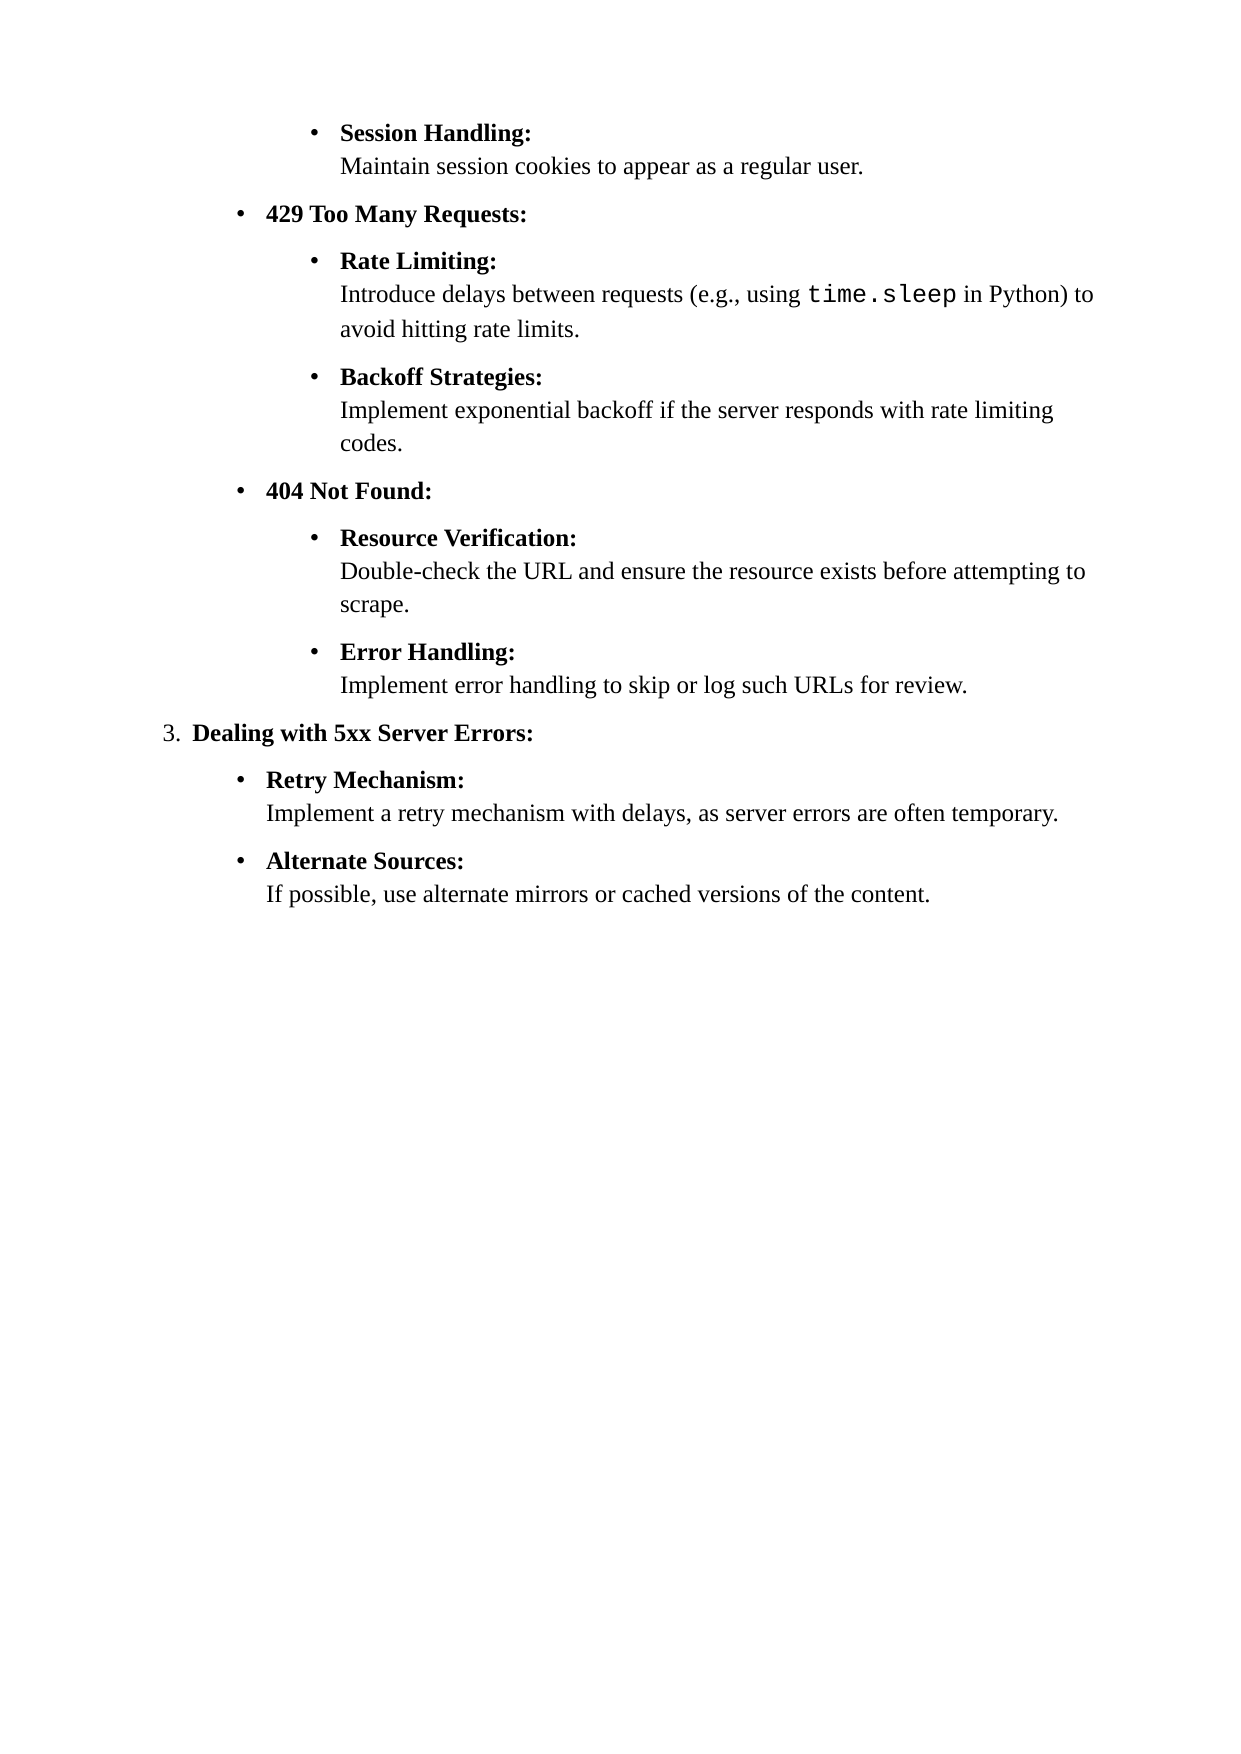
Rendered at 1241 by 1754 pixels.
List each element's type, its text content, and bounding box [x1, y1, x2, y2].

list Resource Verification: Double-check the URL and ensure the resource exists before attempting to scrape. [310, 523, 1122, 618]
list Retry Mechanism: Implement a retry mechanism with delays, as server errors are often temporary. [236, 765, 1122, 827]
list Rate Limiting: Introduce delays between requests (e.g., using time.sleep in Python) to avoid hitting rate limits. [310, 246, 1122, 343]
list Backoff Strategies: Implement exponential backoff if the server responds with rate limiting codes. [310, 362, 1122, 457]
list 404 Not Found: [236, 476, 1122, 504]
list Error Handling: Implement error handling to skip or log such URLs for review. [310, 637, 1122, 699]
list Session Handling: Maintain session cookies to appear as a regular user. [310, 118, 1122, 180]
list Dealing with 5xx Server Errors: [162, 718, 1122, 746]
list 429 Too Many Requests: [236, 199, 1122, 227]
list Alternate Sources: If possible, use alternate mirrors or cached versions of the content. [236, 846, 1122, 908]
